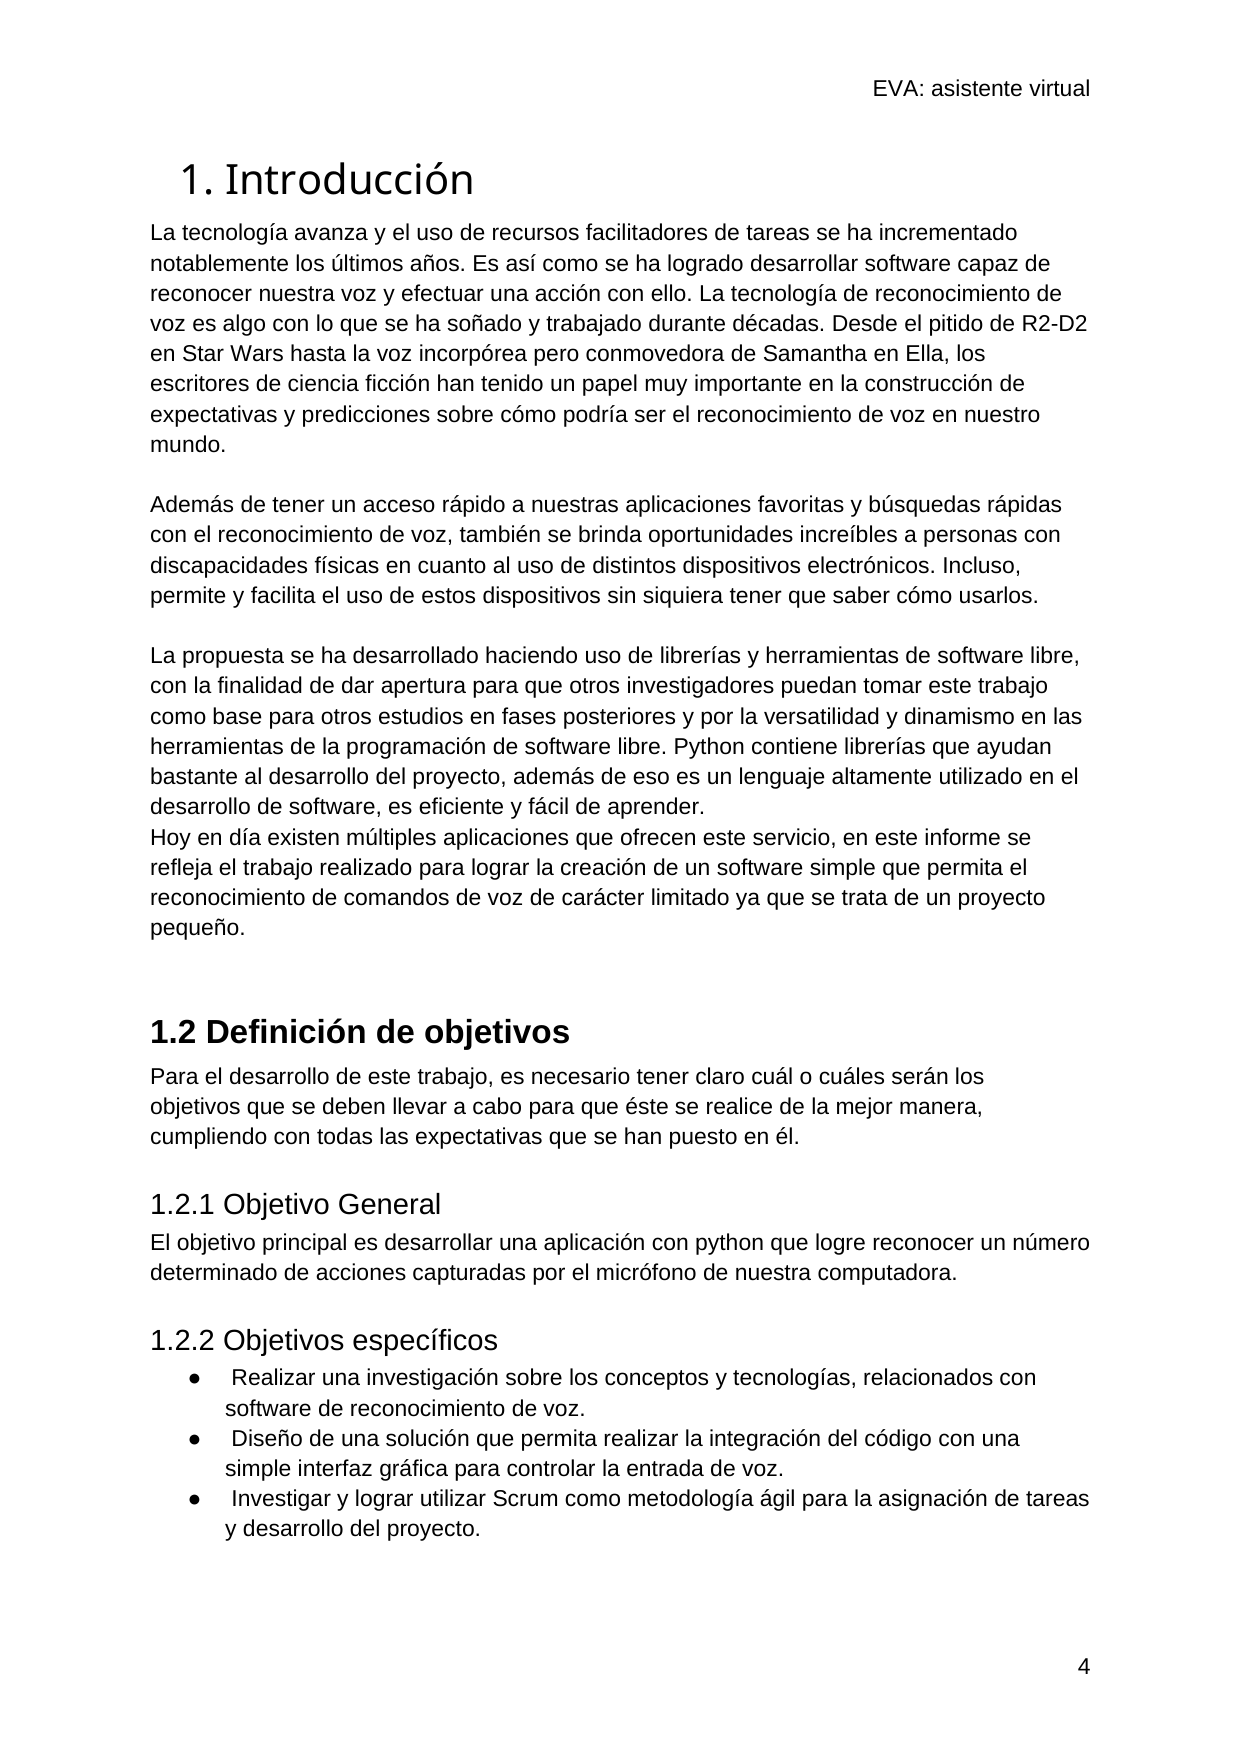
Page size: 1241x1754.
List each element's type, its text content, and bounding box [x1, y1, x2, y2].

text Hoy en día existen múltiples aplicaciones que ofrecen este servicio, en este informe se refleja el trabajo realizado para lograr la creación de un software simple que permita el reconocimiento de comandos de voz de carácter limitado ya que se trata de un proyecto pequeño. [150, 823, 1090, 940]
text La tecnología avanza y el uso de recursos facilitadores de tareas se ha incrementado notablemente los últimos años. Es así como se ha logrado desarrollar software capaz de reconocer nuestra voz y efectuar una acción con ello. La tecnología de reconocimiento de voz es algo con lo que se ha soñado y trabajado durante décadas. Desde el pitido de R2-D2 en Star Wars hasta la voz incorpórea pero conmovedora de Samantha en Ella, los escritores de ciencia ficción han tenido un papel muy importante en la construcción de expectativas y predicciones sobre cómo podría ser el reconocimiento de voz en nuestro mundo. [150, 219, 1090, 457]
text Para el desarrollo de este trabajo, es necesario tener claro cuál o cuáles serán los [150, 1063, 1090, 1089]
text Además de tener un acceso rápido a nuestras aplicaciones favoritas y búsquedas rápidas con el reconocimiento de voz, también se brinda oportunidades increíbles a personas con discapacidades físicas en cuanto al uso de distintos dispositivos electrónicos. Incluso, permite y facilita el uso de estos dispositivos sin siquiera tener que saber cómo usarlos. [150, 491, 1090, 608]
subtitle 1.2.2 Objetivos específicos [150, 1322, 1090, 1356]
text El objetivo principal es desarrollar una aplicación con python que logre reconocer un número determinado de acciones capturadas por el micrófono de nuestra computadora. [150, 1229, 1090, 1285]
list Investigar y lograr utilizar Scrum como metodología ágil para la asignación de tareas y desarrollo del proyecto. [187, 1485, 1090, 1542]
list Realizar una investigación sobre los conceptos y tecnologías, relacionados con software de reconocimiento de voz. [187, 1364, 1090, 1421]
text La propuesta se ha desarrollado haciendo uso de librerías y herramientas de software libre, con la finalidad de dar apertura para que otros investigadores puedan tomar este trabajo como base para otros estudios en fases posteriores y por la versatilidad y dinamismo en las herramientas de la programación de software libre. Python contiene librerías que ayudan bastante al desarrollo del proyecto, además de eso es un lenguaje altamente utilizado en el desarrollo de software, es eficiente y fácil de aprender. [150, 642, 1090, 819]
subtitle Introducción [179, 150, 1090, 207]
subtitle 1.2.1 Objetivo General [150, 1187, 1090, 1220]
subtitle 1.2 Definición de objetivos [150, 1012, 1090, 1050]
text objetivos que se deben llevar a cabo para que éste se realice de la mejor manera, cumpliendo con todas las expectativas que se han puesto en él. [150, 1093, 1090, 1150]
list Diseño de una solución que permita realizar la integración del código con una simple interfaz gráfica para controlar la entrada de voz. [187, 1425, 1090, 1481]
